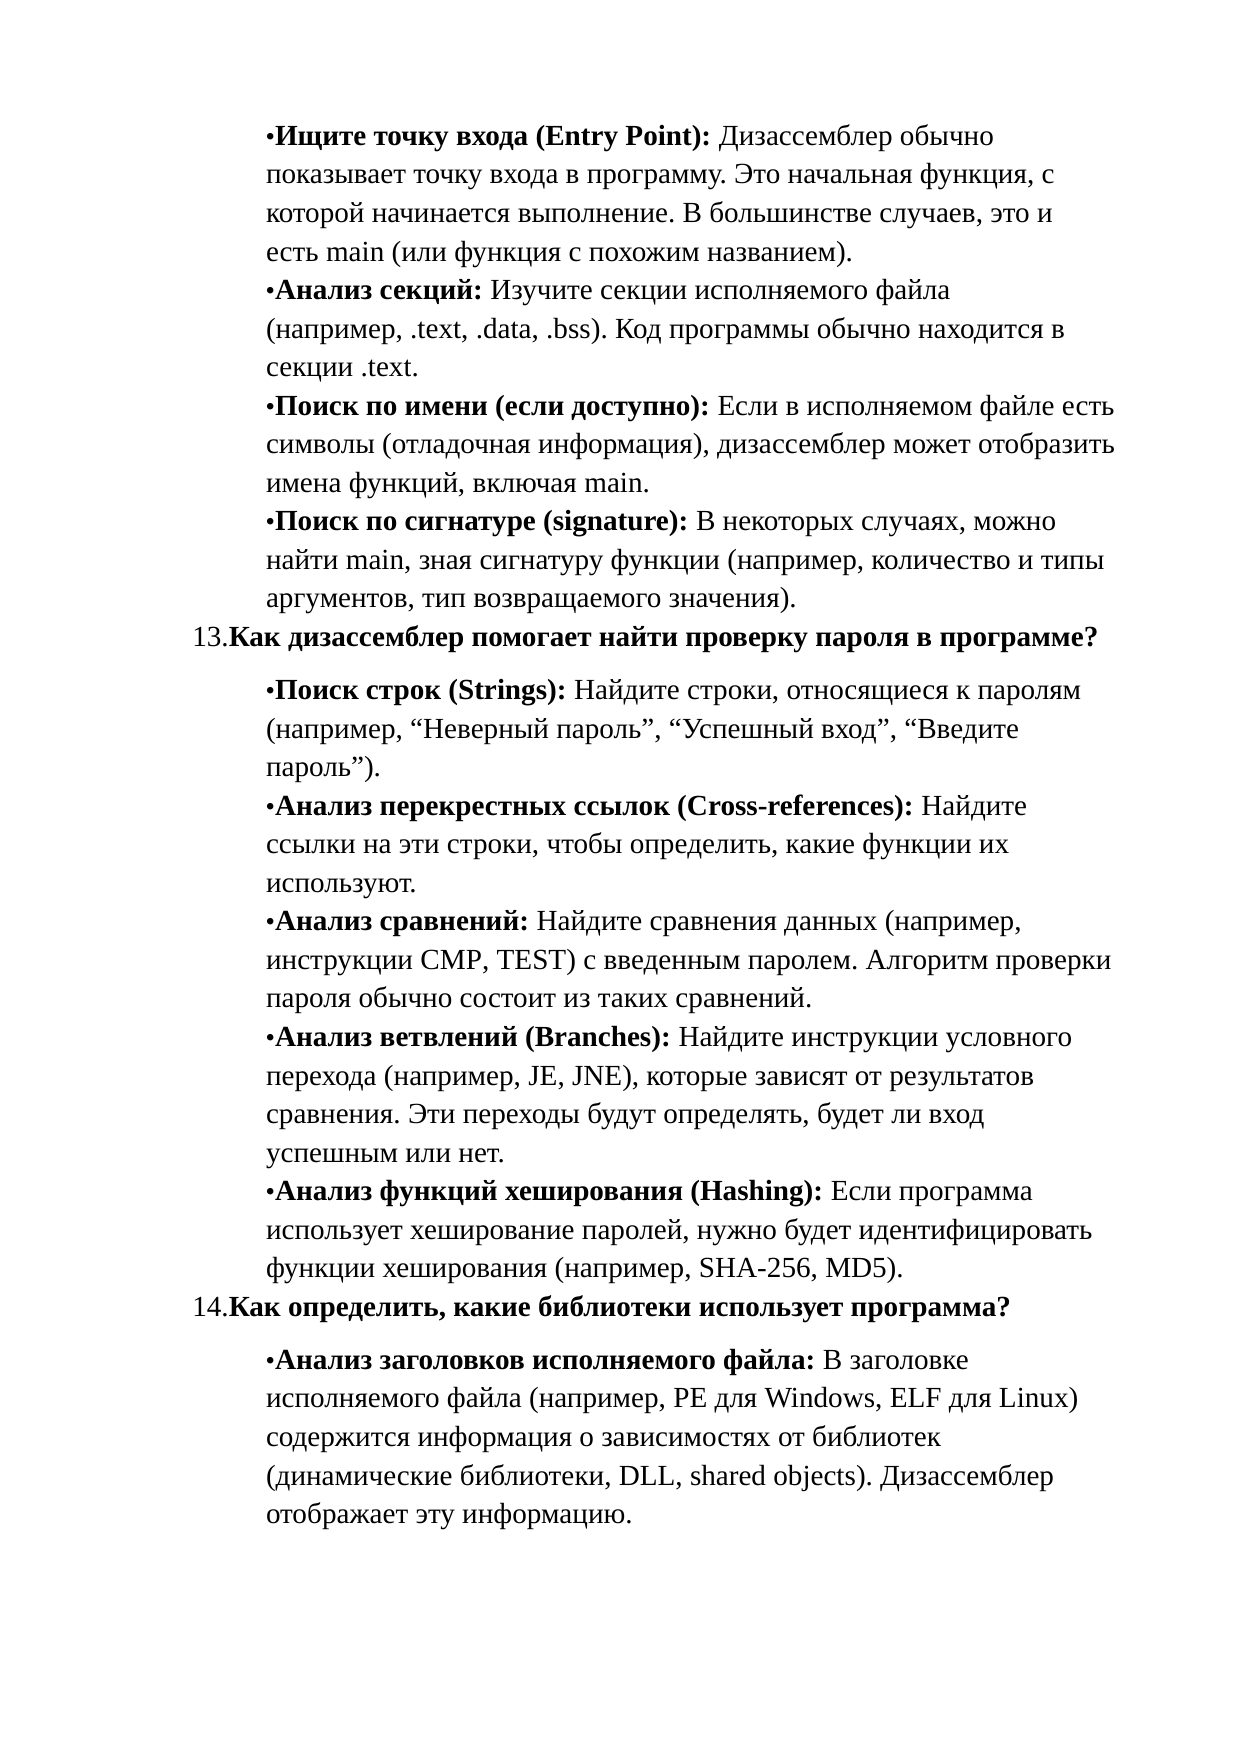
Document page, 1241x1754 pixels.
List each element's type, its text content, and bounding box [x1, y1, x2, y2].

list Поиск строк (Strings): Найдите строки, относящиеся к паролям (например, “Неверный пароль”, “Успешный вход”, “Введите пароль”). [118, 672, 1122, 783]
list Как определить, какие библиотеки использует программа? [118, 1289, 1122, 1322]
list Анализ секций: Изучите секции исполняемого файла (например, .text, .data, .bss). Код программы обычно находится в секции .text. [118, 272, 1122, 383]
list Ищите точку входа (Entry Point): Дизассемблер обычно показывает точку входа в программу. Это начальная функция, с которой начинается выполнение. В большинстве случаев, это и есть main (или функция с похожим названием). [118, 118, 1122, 267]
list Поиск по имени (если доступно): Если в исполняемом файле есть символы (отладочная информация), дизассемблер может отобразить имена функций, включая main. [118, 388, 1122, 498]
list Анализ ветвлений (Branches): Найдите инструкции условного перехода (например, JE, JNE), которые зависят от результатов сравнения. Эти переходы будут определять, будет ли вход успешным или нет. [118, 1019, 1122, 1168]
list Анализ заголовков исполняемого файла: В заголовке исполняемого файла (например, PE для Windows, ELF для Linux) содержится информация о зависимостях от библиотек (динамические библиотеки, DLL, shared objects). Дизассемблер отображает эту информацию. [118, 1342, 1122, 1530]
list Поиск по сигнатуре (signature): В некоторых случаях, можно найти main, зная сигнатуру функции (например, количество и типы аргументов, тип возвращаемого значения). [118, 503, 1122, 614]
list Анализ сравнений: Найдите сравнения данных (например, инструкции CMP, TEST) с введенным паролем. Алгоритм проверки пароля обычно состоит из таких сравнений. [118, 903, 1122, 1014]
list Анализ функций хеширования (Hashing): Если программа использует хеширование паролей, нужно будет идентифицировать функции хеширования (например, SHA-256, MD5). [118, 1173, 1122, 1284]
list Анализ перекрестных ссылок (Cross-references): Найдите ссылки на эти строки, чтобы определить, какие функции их используют. [118, 788, 1122, 898]
list Как дизассемблер помогает найти проверку пароля в программе? [118, 619, 1122, 653]
